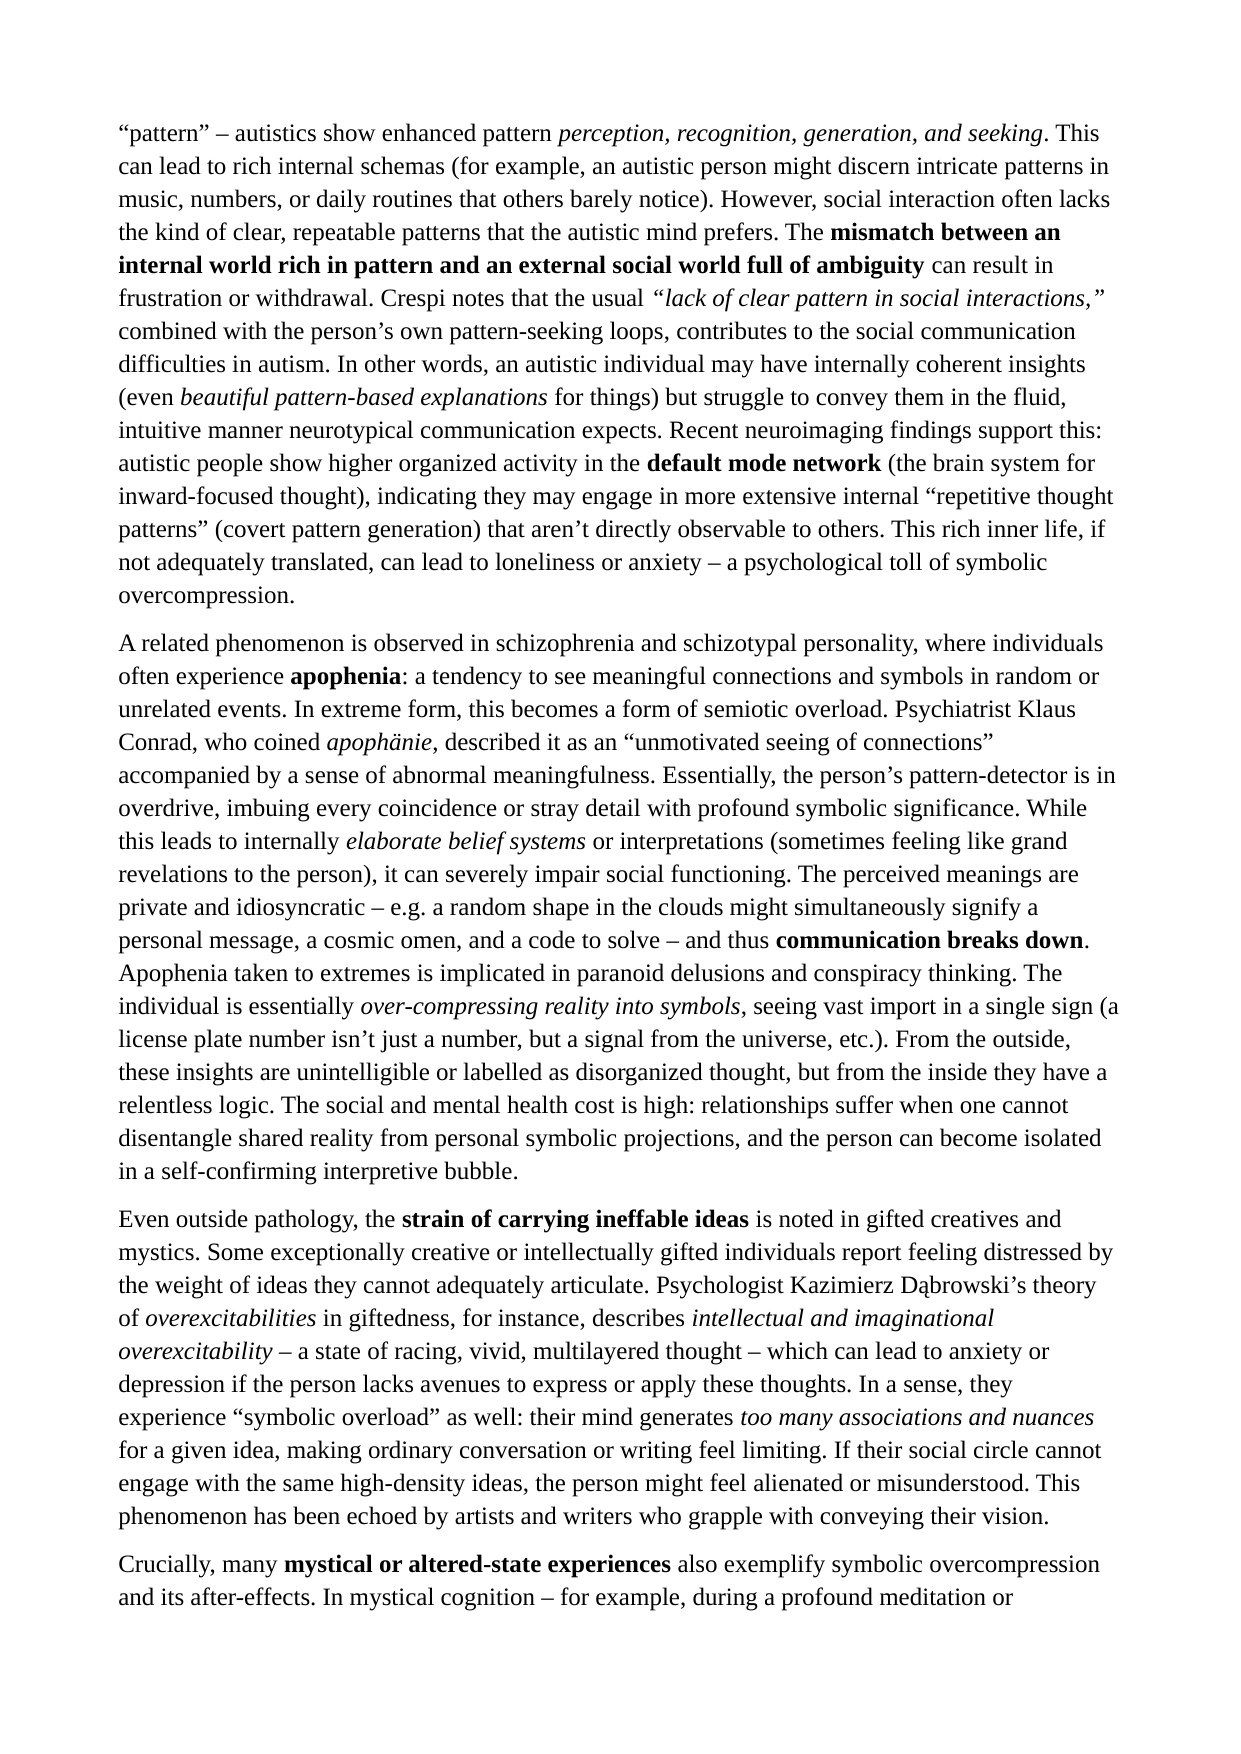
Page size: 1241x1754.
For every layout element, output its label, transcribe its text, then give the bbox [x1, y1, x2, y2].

text Even outside pathology, the strain of carrying ineffable ideas is noted in gifted creatives and mystics. Some exceptionally creative or intellectually gifted individuals report feeling distressed by the weight of ideas they cannot adequately articulate. Psychologist Kazimierz Dąbrowski’s theory of overexcitabilities in giftedness, for instance, describes intellectual and imaginational overexcitability – a state of racing, vivid, multilayered thought – which can lead to anxiety or depression if the person lacks avenues to express or apply these thoughts. In a sense, they experience “symbolic overload” as well: their mind generates too many associations and nuances for a given idea, making ordinary conversation or writing feel limiting. If their social circle cannot engage with the same high-density ideas, the person might feel alienated or misunderstood. This phenomenon has been echoed by artists and writers who grapple with conveying their vision. [118, 1204, 1122, 1530]
text Crucially, many mystical or altered-state experiences also exemplify symbolic overcompression and its after-effects. In mystical cognition – for example, during a profound meditation or [118, 1549, 1122, 1611]
text A related phenomenon is observed in schizophrenia and schizotypal personality, where individuals often experience apophenia: a tendency to see meaningful connections and symbols in random or unrelated events. In extreme form, this becomes a form of semiotic overload. Psychiatrist Klaus Conrad, who coined apophänie, described it as an “unmotivated seeing of connections” accompanied by a sense of abnormal meaningfulness. Essentially, the person’s pattern-detector is in overdrive, imbuing every coincidence or stray detail with profound symbolic significance. While this leads to internally elaborate belief systems or interpretations (sometimes feeling like grand revelations to the person), it can severely impair social functioning. The perceived meanings are private and idiosyncratic – e.g. a random shape in the clouds might simultaneously signify a personal message, a cosmic omen, and a code to solve – and thus communication breaks down. Apophenia taken to extremes is implicated in paranoid delusions and conspiracy thinking. The individual is essentially over-compressing reality into symbols, seeing vast import in a single sign (a license plate number isn’t just a number, but a signal from the universe, etc.). From the outside, these insights are unintelligible or labelled as disorganized thought, but from the inside they have a relentless logic. The social and mental health cost is high: relationships suffer when one cannot disentangle shared reality from personal symbolic projections, and the person can become isolated in a self-confirming interpretive bubble. [118, 628, 1122, 1185]
text “pattern” – autistics show enhanced pattern perception, recognition, generation, and seeking. This can lead to rich internal schemas (for example, an autistic person might discern intricate patterns in music, numbers, or daily routines that others barely notice). However, social interaction often lacks the kind of clear, repeatable patterns that the autistic mind prefers. The mismatch between an internal world rich in pattern and an external social world full of ambiguity can result in frustration or withdrawal. Crespi notes that the usual “lack of clear pattern in social interactions,” combined with the person’s own pattern-seeking loops, contributes to the social communication difficulties in autism. In other words, an autistic individual may have internally coherent insights (even beautiful pattern-based explanations for things) but struggle to convey them in the fluid, intuitive manner neurotypical communication expects. Recent neuroimaging findings support this: autistic people show higher organized activity in the default mode network (the brain system for inward-focused thought), indicating they may engage in more extensive internal “repetitive thought patterns” (covert pattern generation) that aren’t directly observable to others. This rich inner life, if not adequately translated, can lead to loneliness or anxiety – a psychological toll of symbolic overcompression. [118, 118, 1122, 609]
